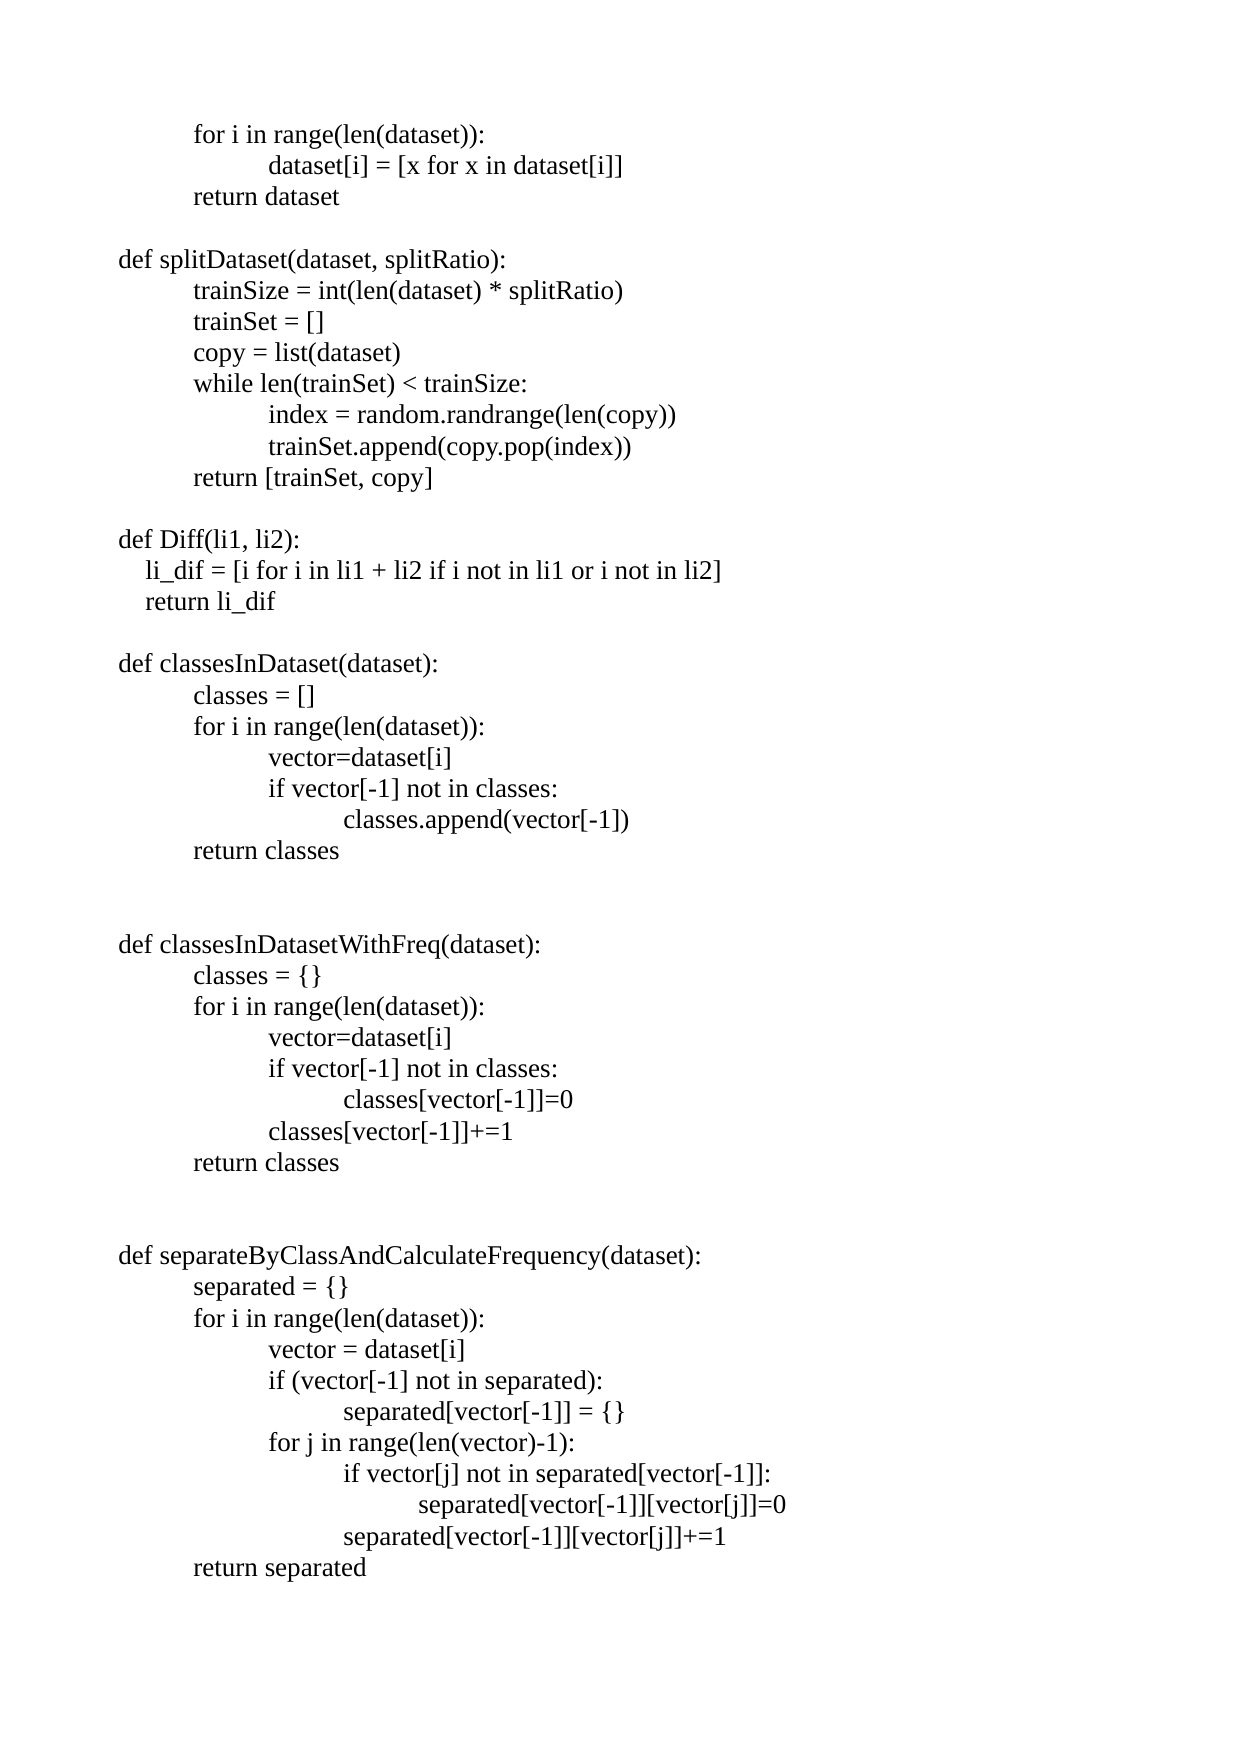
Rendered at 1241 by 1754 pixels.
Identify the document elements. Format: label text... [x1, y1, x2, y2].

text def separateByClassAndCalculateFrequency(dataset): [118, 1239, 1122, 1271]
text classes.append(vector[-1]) [118, 803, 1122, 834]
text return [trainSet, copy] [118, 461, 1122, 492]
text for j in range(len(vector)-1): [118, 1426, 1122, 1457]
text return dataset [118, 180, 1122, 212]
text return classes [118, 834, 1122, 866]
text for i in range(len(dataset)): [118, 990, 1122, 1021]
text vector=dataset[i] [118, 1021, 1122, 1052]
text separated[vector[-1]][vector[j]]+=1 [118, 1520, 1122, 1551]
text vector = dataset[i] [118, 1333, 1122, 1364]
text trainSet.append(copy.pop(index)) [118, 429, 1122, 461]
text while len(trainSet) < trainSize: [118, 367, 1122, 398]
text classes[vector[-1]]=0 [118, 1084, 1122, 1115]
text return li_dif [118, 585, 1122, 616]
text for i in range(len(dataset)): [118, 710, 1122, 741]
text return classes [118, 1146, 1122, 1177]
text trainSet = [] [118, 305, 1122, 336]
text def Diff(li1, li2): [118, 523, 1122, 554]
text trainSize = int(len(dataset) * splitRatio) [118, 274, 1122, 305]
text for i in range(len(dataset)): [118, 118, 1122, 149]
text classes[vector[-1]]+=1 [118, 1115, 1122, 1146]
text def classesInDataset(dataset): [118, 648, 1122, 679]
text copy = list(dataset) [118, 336, 1122, 367]
text return separated [118, 1551, 1122, 1582]
text if vector[j] not in separated[vector[-1]]: [118, 1457, 1122, 1488]
text vector=dataset[i] [118, 741, 1122, 772]
text li_dif = [i for i in li1 + li2 if i not in li1 or i not in li2] [118, 554, 1122, 585]
text separated[vector[-1]] = {} [118, 1395, 1122, 1426]
text if (vector[-1] not in separated): [118, 1364, 1122, 1395]
text if vector[-1] not in classes: [118, 1052, 1122, 1084]
text dataset[i] = [x for x in dataset[i]] [118, 149, 1122, 180]
text for i in range(len(dataset)): [118, 1302, 1122, 1333]
text classes = [] [118, 679, 1122, 710]
text separated[vector[-1]][vector[j]]=0 [118, 1488, 1122, 1520]
text separated = {} [118, 1271, 1122, 1302]
text def splitDataset(dataset, splitRatio): [118, 243, 1122, 274]
text classes = {} [118, 959, 1122, 990]
text index = random.randrange(len(copy)) [118, 398, 1122, 429]
text def classesInDatasetWithFreq(dataset): [118, 928, 1122, 959]
text if vector[-1] not in classes: [118, 772, 1122, 803]
